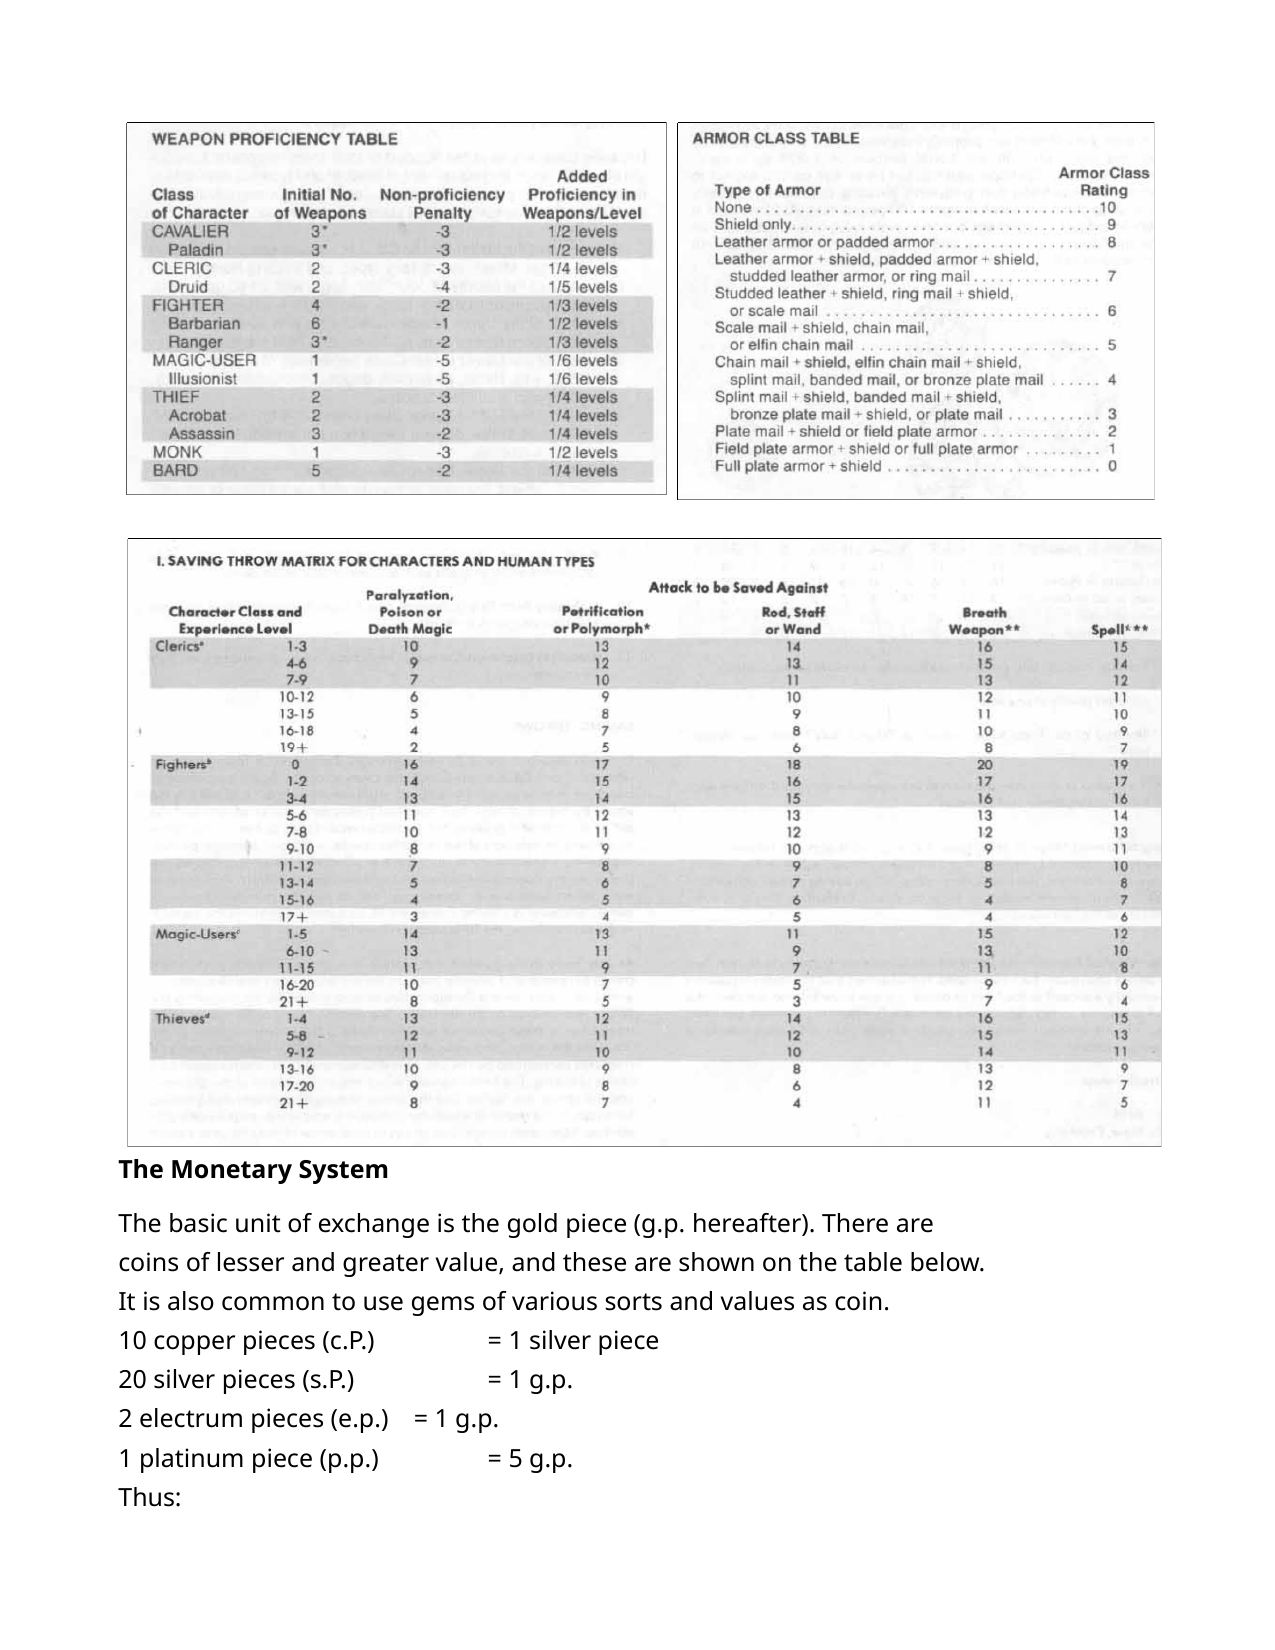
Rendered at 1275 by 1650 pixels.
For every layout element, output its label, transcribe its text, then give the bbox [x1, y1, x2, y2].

picture [677, 122, 1155, 500]
picture [126, 122, 667, 495]
picture [127, 538, 1162, 1147]
text The basic unit of exchange is the gold piece (g.p. hereafter). There are coins of lesser and greater value, and these are shown on the table below. It is also common to use gems of various sorts and values as coin. 10 copper pieces (c.P.) = 1 silver piece 20 silver pieces (s.P.) = 1 g.p. 2 electrum pieces (e.p.) = 1 g.p. 1 platinum piece (p.p.) = 5 g.p. Thus: [118, 1205, 1157, 1513]
text The Monetary System [118, 539, 1157, 1186]
